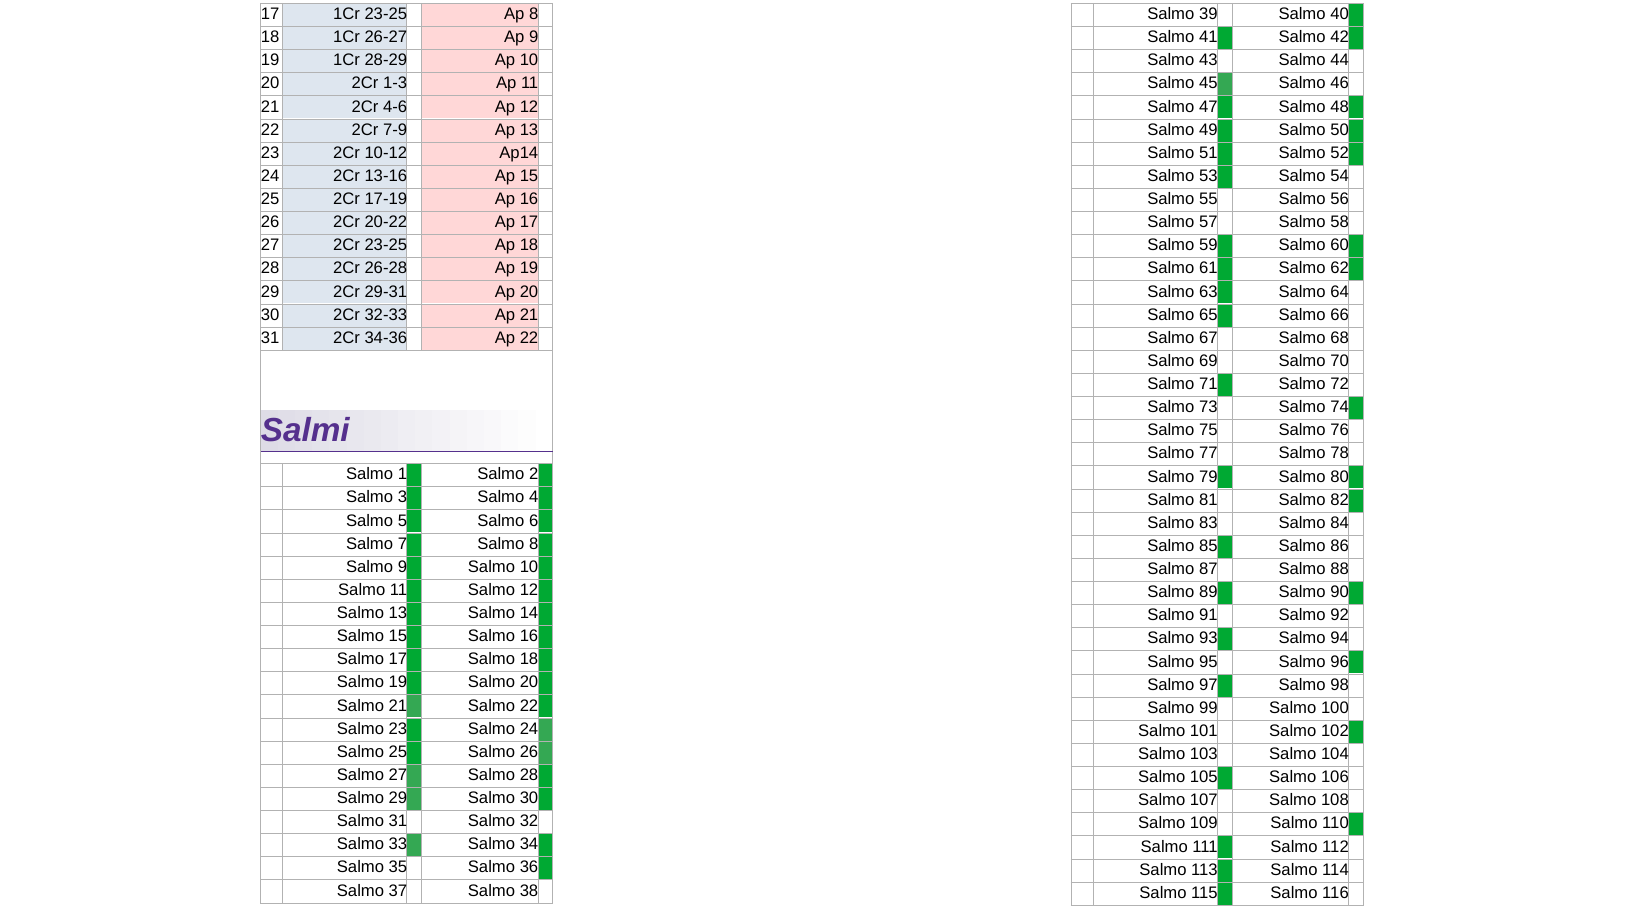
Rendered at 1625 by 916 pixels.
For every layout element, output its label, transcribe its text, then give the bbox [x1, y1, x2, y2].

table_cell [407, 27, 421, 49]
table_cell Salmo 74 [1233, 397, 1348, 419]
table_cell [1072, 490, 1093, 512]
table_cell Salmo 82 [1233, 490, 1348, 512]
table_cell [539, 603, 552, 625]
table_cell [539, 742, 552, 764]
table_cell [539, 695, 552, 717]
table_cell Salmo 111 [1094, 836, 1217, 858]
table_cell Salmo 84 [1233, 513, 1348, 535]
table_cell Salmo 49 [1094, 120, 1217, 142]
table_cell [261, 834, 282, 856]
table_cell [1218, 235, 1232, 257]
table_cell [261, 880, 282, 902]
table_cell [261, 649, 282, 671]
table_cell Salmo 15 [283, 626, 406, 648]
table_cell [407, 189, 421, 211]
table_cell [1218, 628, 1232, 650]
table_cell [407, 580, 421, 602]
table_cell Salmo 30 [422, 788, 538, 810]
table_cell Salmo 6 [422, 510, 538, 532]
table_cell [1349, 836, 1363, 858]
table_cell 28 [261, 258, 282, 280]
table_cell Salmo 91 [1094, 605, 1217, 627]
table_cell [407, 788, 421, 810]
table_cell Salmo 35 [283, 857, 406, 879]
table_cell [1218, 96, 1232, 118]
table_cell [1072, 628, 1093, 650]
table_cell Salmo 31 [283, 811, 406, 833]
table_cell [407, 328, 421, 350]
table_cell 2Cr 26-28 [283, 258, 406, 280]
table_cell Salmo 64 [1233, 281, 1348, 303]
table_cell [539, 719, 552, 741]
table_cell [407, 765, 421, 787]
table_cell [1072, 420, 1093, 442]
table_cell [1218, 536, 1232, 558]
table_cell [1218, 721, 1232, 743]
table_cell Salmo 25 [283, 742, 406, 764]
table_cell 23 [261, 143, 282, 165]
table_cell Salmo 22 [422, 695, 538, 717]
table_cell Salmo 9 [283, 557, 406, 579]
table_cell [261, 510, 282, 532]
table_cell Ap 15 [422, 166, 538, 188]
table_cell Salmo 48 [1233, 96, 1348, 118]
table_cell [1218, 27, 1232, 49]
table_cell Salmo 5 [283, 510, 406, 532]
table_cell Salmo 42 [1233, 27, 1348, 49]
table_cell Salmo 89 [1094, 582, 1217, 604]
table_cell Salmo 13 [283, 603, 406, 625]
table_cell Salmo 93 [1094, 628, 1217, 650]
table_cell [1349, 420, 1363, 442]
table_cell 20 [261, 73, 282, 95]
table_cell [407, 719, 421, 741]
table_cell [539, 27, 552, 49]
table_cell Salmo 70 [1233, 351, 1348, 373]
table_cell 29 [261, 281, 282, 303]
table_cell [539, 765, 552, 787]
table_cell [539, 557, 552, 579]
table_cell [539, 464, 552, 486]
table_cell Salmo 10 [422, 557, 538, 579]
table_cell [1072, 513, 1093, 535]
table_cell Ap 17 [422, 212, 538, 234]
table_cell [1072, 813, 1093, 835]
table_cell [1072, 721, 1093, 743]
table_cell [539, 281, 552, 303]
table_cell 2Cr 20-22 [283, 212, 406, 234]
table_cell Salmo 67 [1094, 328, 1217, 350]
table_cell Salmo 88 [1233, 559, 1348, 581]
table_cell [1072, 744, 1093, 766]
table_cell [1349, 675, 1363, 697]
table_cell [1072, 790, 1093, 812]
table_cell [1072, 651, 1093, 673]
table_cell Salmo 103 [1094, 744, 1217, 766]
table_cell [1218, 420, 1232, 442]
table_cell [1072, 4, 1093, 26]
table_cell [407, 166, 421, 188]
table_cell [1218, 744, 1232, 766]
table_cell Salmo 2 [422, 464, 538, 486]
table_cell Ap 9 [422, 27, 538, 49]
table_cell [1218, 767, 1232, 789]
table_cell Salmo 71 [1094, 374, 1217, 396]
table_cell Salmo 60 [1233, 235, 1348, 257]
table_cell Salmo 56 [1233, 189, 1348, 211]
table_cell [539, 189, 552, 211]
table_cell [1349, 374, 1363, 396]
table_cell [407, 50, 421, 72]
table_cell 2Cr 29-31 [283, 281, 406, 303]
table_cell [1349, 96, 1363, 118]
table_cell [539, 258, 552, 280]
table_cell [407, 649, 421, 671]
table_cell [1218, 813, 1232, 835]
table_cell [1349, 351, 1363, 373]
table_cell Salmo 107 [1094, 790, 1217, 812]
table_cell [539, 811, 552, 833]
table_cell [1349, 698, 1363, 720]
table_cell 27 [261, 235, 282, 257]
table_cell [407, 96, 421, 118]
table_cell [539, 880, 552, 902]
table_cell [1218, 120, 1232, 142]
table_cell [1218, 559, 1232, 581]
table_cell [1218, 651, 1232, 673]
table_cell [539, 235, 552, 257]
table_cell [1218, 143, 1232, 165]
table_cell 2Cr 34-36 [283, 328, 406, 350]
table_cell [407, 235, 421, 257]
table_cell [1218, 836, 1232, 858]
table_cell [261, 534, 282, 556]
table_cell Salmo 101 [1094, 721, 1217, 743]
table_cell [539, 212, 552, 234]
table_cell [1072, 189, 1093, 211]
table_cell Salmo 61 [1094, 258, 1217, 280]
table_cell Ap 8 [422, 4, 538, 26]
table_cell [261, 557, 282, 579]
table_cell Salmo 94 [1233, 628, 1348, 650]
table_cell Salmo 11 [283, 580, 406, 602]
table_cell Salmo 23 [283, 719, 406, 741]
table_cell [1218, 305, 1232, 327]
table_cell [539, 534, 552, 556]
table_cell [1072, 559, 1093, 581]
table_cell [1349, 721, 1363, 743]
table_cell [1218, 189, 1232, 211]
table_cell 2Cr 7-9 [283, 120, 406, 142]
table_cell Salmo 68 [1233, 328, 1348, 350]
table_cell [1349, 605, 1363, 627]
table_cell [1072, 860, 1093, 882]
table_cell [1218, 466, 1232, 488]
table_cell Salmo 108 [1233, 790, 1348, 812]
table_cell Salmo 100 [1233, 698, 1348, 720]
table_cell Salmo 4 [422, 487, 538, 509]
table_cell [1072, 258, 1093, 280]
table_cell [1349, 27, 1363, 49]
table_cell 30 [261, 305, 282, 327]
table_cell Salmo 97 [1094, 675, 1217, 697]
table_cell [1349, 235, 1363, 257]
table_cell Ap 21 [422, 305, 538, 327]
table_cell Ap 10 [422, 50, 538, 72]
table_cell [1349, 143, 1363, 165]
table_cell Salmo 57 [1094, 212, 1217, 234]
table_cell [261, 719, 282, 741]
table_cell Salmo 50 [1233, 120, 1348, 142]
table_cell [539, 857, 552, 879]
table_cell Salmo 3 [283, 487, 406, 509]
table_cell [407, 212, 421, 234]
table_cell 18 [261, 27, 282, 49]
table_cell 19 [261, 50, 282, 72]
table_cell [1072, 767, 1093, 789]
table_cell Salmo 81 [1094, 490, 1217, 512]
table_cell [1072, 374, 1093, 396]
table_cell [1349, 559, 1363, 581]
table_cell [407, 4, 421, 26]
table_cell [1218, 374, 1232, 396]
table_cell [1072, 466, 1093, 488]
table_cell [539, 305, 552, 327]
table_cell [1072, 50, 1093, 72]
table_cell 1Cr 26-27 [283, 27, 406, 49]
table_cell Salmo 34 [422, 834, 538, 856]
table_cell [261, 788, 282, 810]
table_cell [1072, 212, 1093, 234]
table_cell [261, 742, 282, 764]
table_cell [407, 143, 421, 165]
table_cell Salmo 73 [1094, 397, 1217, 419]
table_cell Salmo 72 [1233, 374, 1348, 396]
table_cell [1349, 397, 1363, 419]
table_cell [1349, 860, 1363, 882]
table_cell Salmo 80 [1233, 466, 1348, 488]
table_cell [1349, 490, 1363, 512]
table_cell [261, 765, 282, 787]
table_cell Salmo 43 [1094, 50, 1217, 72]
table_cell [1349, 466, 1363, 488]
table_cell Salmo 19 [283, 672, 406, 694]
table_cell 31 [261, 328, 282, 350]
table_cell [1072, 235, 1093, 257]
table_cell Salmo 40 [1233, 4, 1348, 26]
table_cell [1218, 50, 1232, 72]
table_cell 21 [261, 96, 282, 118]
table_cell [407, 557, 421, 579]
table_cell [407, 305, 421, 327]
table_cell Salmo 45 [1094, 73, 1217, 95]
table_cell [1072, 836, 1093, 858]
table_cell Salmo 46 [1233, 73, 1348, 95]
table_cell [539, 328, 552, 350]
table_cell [1349, 50, 1363, 72]
table_cell Salmo 39 [1094, 4, 1217, 26]
table_cell Salmo 95 [1094, 651, 1217, 673]
table_cell Salmo 109 [1094, 813, 1217, 835]
table_cell Salmo 18 [422, 649, 538, 671]
table_cell [1072, 281, 1093, 303]
table_cell [1072, 120, 1093, 142]
table_cell Salmo 33 [283, 834, 406, 856]
table_cell [1218, 4, 1232, 26]
table_cell Salmo 14 [422, 603, 538, 625]
table_cell [407, 510, 421, 532]
table_cell Salmo 38 [422, 880, 538, 902]
table_cell [539, 649, 552, 671]
table_cell 22 [261, 120, 282, 142]
table_cell [539, 166, 552, 188]
table_cell Salmo 79 [1094, 466, 1217, 488]
table_cell 24 [261, 166, 282, 188]
table_cell [1072, 883, 1093, 905]
table_cell [1218, 397, 1232, 419]
table_cell [539, 73, 552, 95]
table_cell [407, 603, 421, 625]
table_cell Salmo 86 [1233, 536, 1348, 558]
table_cell [539, 120, 552, 142]
table_cell [1218, 698, 1232, 720]
table_cell [539, 487, 552, 509]
table_cell [539, 626, 552, 648]
table_cell Salmo 102 [1233, 721, 1348, 743]
table_cell Salmo 24 [422, 719, 538, 741]
table_cell [407, 487, 421, 509]
table_cell [539, 50, 552, 72]
table_cell [261, 857, 282, 879]
table_cell [1349, 166, 1363, 188]
table_cell Salmo 113 [1094, 860, 1217, 882]
table_cell Salmo 66 [1233, 305, 1348, 327]
table_cell [407, 742, 421, 764]
table_cell [1349, 281, 1363, 303]
table_cell Salmo 114 [1233, 860, 1348, 882]
table_cell Salmo 44 [1233, 50, 1348, 72]
table_cell [1072, 27, 1093, 49]
table_cell [407, 258, 421, 280]
table_cell [261, 672, 282, 694]
table_cell [539, 510, 552, 532]
table_cell Salmo 47 [1094, 96, 1217, 118]
table_cell Salmo 76 [1233, 420, 1348, 442]
table_cell [539, 788, 552, 810]
table_cell [1218, 351, 1232, 373]
table_cell Salmo 110 [1233, 813, 1348, 835]
table_cell [539, 580, 552, 602]
table_cell [1072, 328, 1093, 350]
table_cell [407, 464, 421, 486]
table_cell Salmo 29 [283, 788, 406, 810]
table_cell Salmo 12 [422, 580, 538, 602]
table_cell Salmo 116 [1233, 883, 1348, 905]
table_cell [1218, 605, 1232, 627]
table_cell Salmo 17 [283, 649, 406, 671]
table_cell [261, 464, 282, 486]
table_cell Ap 16 [422, 189, 538, 211]
table_cell [1349, 767, 1363, 789]
table_cell [1072, 675, 1093, 697]
table_cell [539, 834, 552, 856]
table_cell [407, 120, 421, 142]
table_cell [1349, 73, 1363, 95]
table_cell [1218, 490, 1232, 512]
table_cell Salmo 59 [1094, 235, 1217, 257]
table_cell [1218, 212, 1232, 234]
table_cell Salmo 115 [1094, 883, 1217, 905]
table_cell Ap 13 [422, 120, 538, 142]
table_cell [1218, 281, 1232, 303]
table_cell Ap 18 [422, 235, 538, 257]
table_cell [1218, 73, 1232, 95]
table_cell [1072, 582, 1093, 604]
table_cell Salmo 32 [422, 811, 538, 833]
table_cell Ap 20 [422, 281, 538, 303]
table_cell Ap 11 [422, 73, 538, 95]
table_cell Salmo 112 [1233, 836, 1348, 858]
table_cell [1072, 73, 1093, 95]
table_cell Salmo 87 [1094, 559, 1217, 581]
table_cell [1349, 883, 1363, 905]
table_cell Salmo 26 [422, 742, 538, 764]
table_cell Salmo 98 [1233, 675, 1348, 697]
table_cell Salmo 58 [1233, 212, 1348, 234]
table_cell 25 [261, 189, 282, 211]
table_cell [261, 603, 282, 625]
table_cell Salmo 78 [1233, 443, 1348, 465]
table_cell [1072, 166, 1093, 188]
table_cell [407, 281, 421, 303]
table_cell 2Cr 13-16 [283, 166, 406, 188]
table_cell Ap 22 [422, 328, 538, 350]
table_cell [407, 880, 421, 902]
table_cell Salmo 106 [1233, 767, 1348, 789]
table_cell 2Cr 4-6 [283, 96, 406, 118]
table_cell Salmo 20 [422, 672, 538, 694]
table_cell [1072, 143, 1093, 165]
table_cell Salmo 53 [1094, 166, 1217, 188]
table_cell [1218, 582, 1232, 604]
table_cell [1349, 189, 1363, 211]
table_cell [1349, 212, 1363, 234]
table_cell [1349, 4, 1363, 26]
table_cell [539, 672, 552, 694]
table_cell Salmo 104 [1233, 744, 1348, 766]
table_cell [1072, 397, 1093, 419]
table_cell 1Cr 28-29 [283, 50, 406, 72]
table_cell [1349, 790, 1363, 812]
table_cell [539, 4, 552, 26]
table_cell 17 [261, 4, 282, 26]
table_cell Salmo 37 [283, 880, 406, 902]
table_cell [261, 580, 282, 602]
table_cell Salmo 36 [422, 857, 538, 879]
table_cell 2Cr 17-19 [283, 189, 406, 211]
table_cell [407, 672, 421, 694]
table_cell [1218, 443, 1232, 465]
table_cell Salmo 54 [1233, 166, 1348, 188]
table_cell 2Cr 10-12 [283, 143, 406, 165]
table_cell [407, 695, 421, 717]
table_cell [1218, 860, 1232, 882]
table_cell [1349, 744, 1363, 766]
table_cell Salmi [261, 452, 552, 463]
table_cell Salmo 55 [1094, 189, 1217, 211]
table_cell Salmo 96 [1233, 651, 1348, 673]
table_cell [1072, 698, 1093, 720]
table_cell [1349, 258, 1363, 280]
table_cell Salmo 21 [283, 695, 406, 717]
table_cell [1349, 120, 1363, 142]
table_cell [407, 534, 421, 556]
table_cell Salmo 41 [1094, 27, 1217, 49]
table_cell [1218, 166, 1232, 188]
table_cell Salmo 90 [1233, 582, 1348, 604]
table_cell [407, 834, 421, 856]
table_cell 2Cr 1-3 [283, 73, 406, 95]
table_cell Salmo 62 [1233, 258, 1348, 280]
table_cell Salmo 28 [422, 765, 538, 787]
table_cell Salmo 1 [283, 464, 406, 486]
table_cell Salmo 8 [422, 534, 538, 556]
table_cell [1218, 513, 1232, 535]
table_cell [407, 857, 421, 879]
table_cell [1072, 443, 1093, 465]
table_cell [407, 626, 421, 648]
table_cell [261, 487, 282, 509]
table_cell [1349, 651, 1363, 673]
table_cell Salmi [261, 351, 552, 410]
table_cell [1072, 351, 1093, 373]
table_cell [261, 695, 282, 717]
table_cell [1218, 790, 1232, 812]
table_cell [1218, 328, 1232, 350]
table_cell [407, 73, 421, 95]
table_cell [407, 811, 421, 833]
table_cell [261, 626, 282, 648]
table_cell [1349, 305, 1363, 327]
table_cell Ap14 [422, 143, 538, 165]
table_cell Salmo 27 [283, 765, 406, 787]
table_cell Salmo 7 [283, 534, 406, 556]
table_cell Salmo 52 [1233, 143, 1348, 165]
table_cell [1072, 536, 1093, 558]
table_cell Salmo 65 [1094, 305, 1217, 327]
table_cell [1349, 536, 1363, 558]
table_cell Salmo 77 [1094, 443, 1217, 465]
table_cell Salmo 92 [1233, 605, 1348, 627]
table_cell [1349, 328, 1363, 350]
table_cell 2Cr 32-33 [283, 305, 406, 327]
table_cell [1218, 883, 1232, 905]
table_cell [1349, 813, 1363, 835]
table_cell 2Cr 23-25 [283, 235, 406, 257]
table_cell [1072, 305, 1093, 327]
table_cell [1072, 605, 1093, 627]
table_cell [539, 143, 552, 165]
table_cell 1Cr 23-25 [283, 4, 406, 26]
table_cell [1349, 582, 1363, 604]
table_cell [1349, 443, 1363, 465]
table_cell Salmo 99 [1094, 698, 1217, 720]
table_cell Ap 12 [422, 96, 538, 118]
table_cell Ap 19 [422, 258, 538, 280]
table_cell [1349, 513, 1363, 535]
table_cell [1349, 628, 1363, 650]
table_cell [1072, 96, 1093, 118]
table_cell Salmo 69 [1094, 351, 1217, 373]
table_cell Salmo 85 [1094, 536, 1217, 558]
table_cell Salmo 83 [1094, 513, 1217, 535]
table_cell Salmo 63 [1094, 281, 1217, 303]
table_cell Salmo 75 [1094, 420, 1217, 442]
table_cell [539, 96, 552, 118]
table_cell [1218, 258, 1232, 280]
table_cell [261, 811, 282, 833]
table_cell 26 [261, 212, 282, 234]
table_cell Salmo 16 [422, 626, 538, 648]
table_cell [1218, 675, 1232, 697]
table_cell Salmo 51 [1094, 143, 1217, 165]
table_cell Salmo 105 [1094, 767, 1217, 789]
